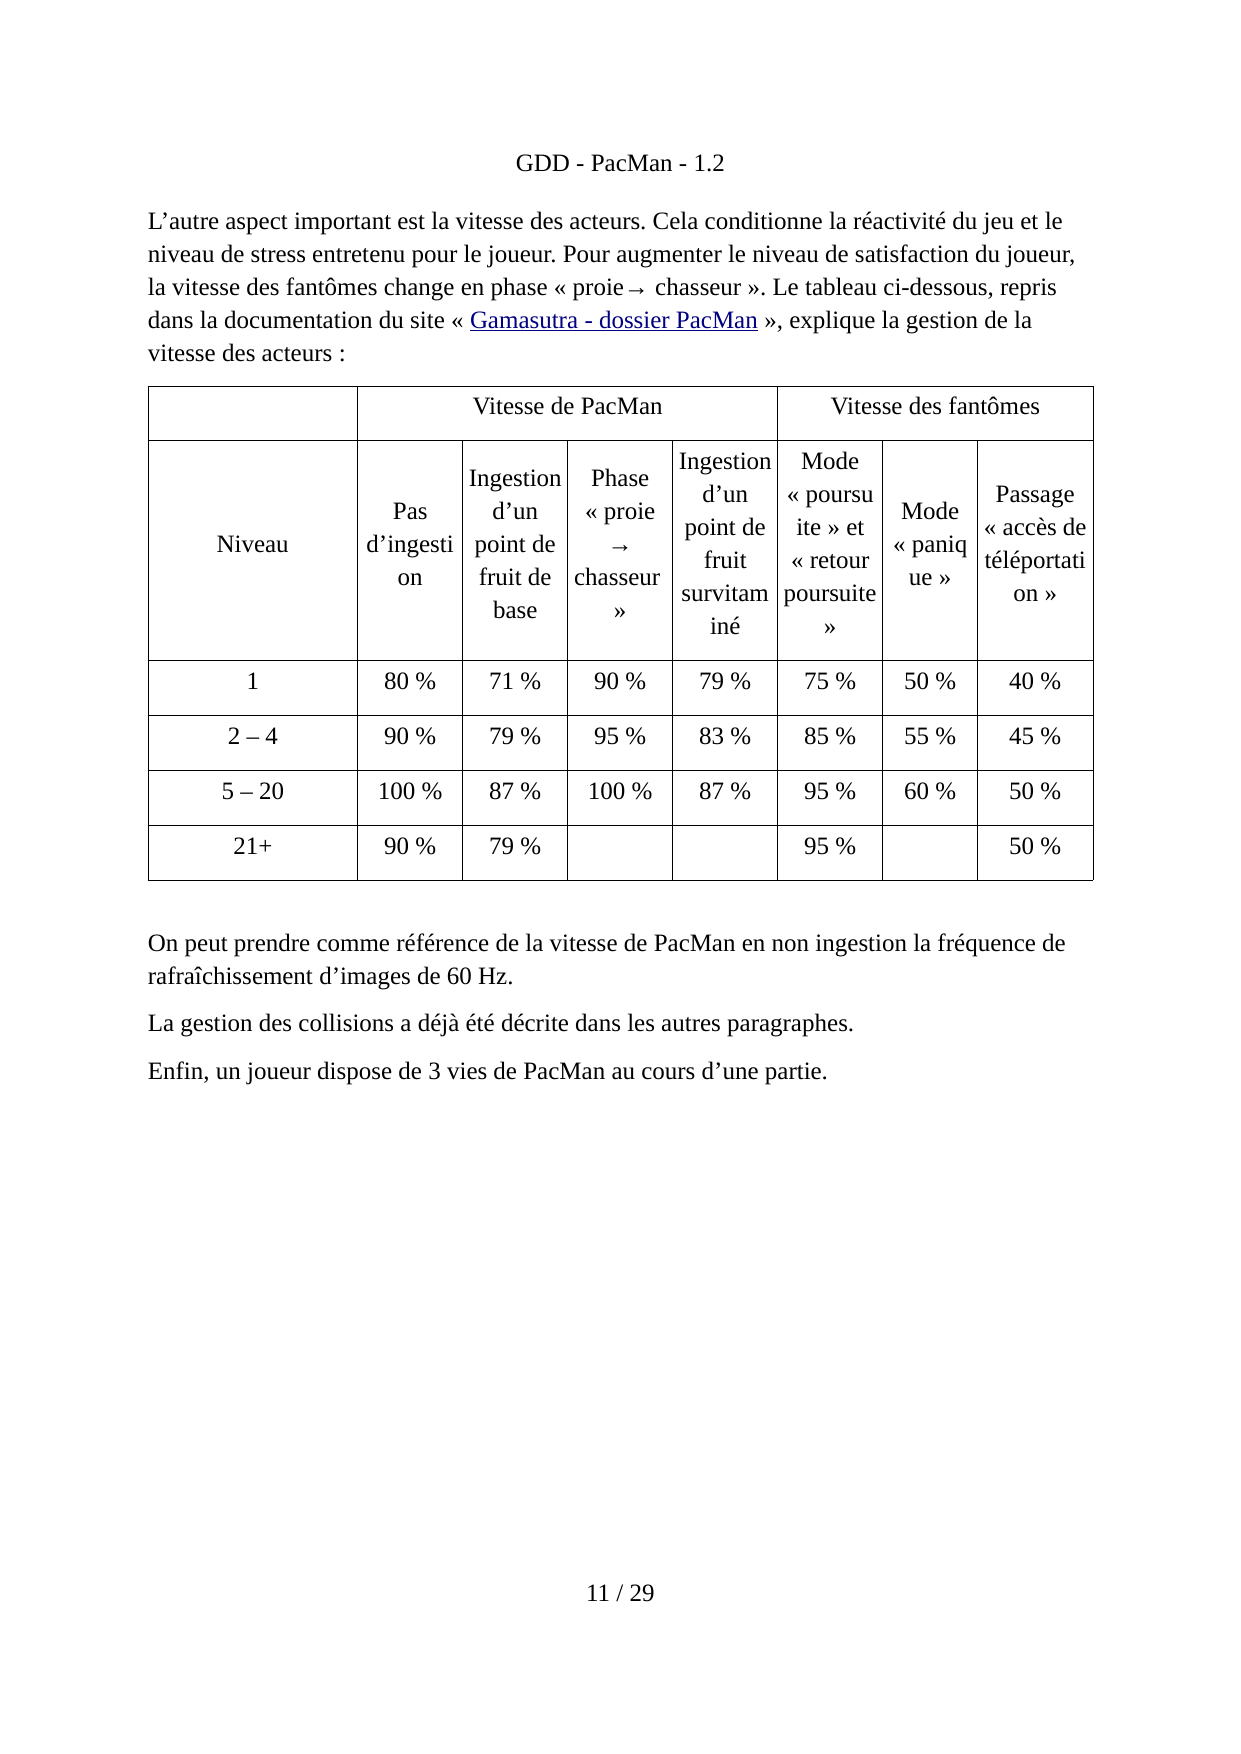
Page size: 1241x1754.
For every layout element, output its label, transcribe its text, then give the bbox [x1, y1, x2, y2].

table_cell 95 % [778, 826, 882, 880]
table_cell Phase « proie → chasseur » [568, 441, 672, 660]
table_cell 60 % [883, 771, 977, 825]
table_cell 90 % [358, 716, 462, 770]
table_cell 83 % [673, 716, 777, 770]
table_cell Mode « panique » [883, 441, 977, 660]
table_cell 79 % [463, 716, 567, 770]
table_cell 87 % [673, 771, 777, 825]
table_cell [568, 826, 672, 880]
table_cell 90 % [568, 661, 672, 715]
table_cell 80 % [358, 661, 462, 715]
table_cell 45 % [978, 716, 1093, 770]
table_cell 50 % [978, 771, 1093, 825]
table_cell 85 % [778, 716, 882, 770]
table_cell 71 % [463, 661, 567, 715]
table_cell Niveau [149, 441, 357, 660]
table_cell 87 % [463, 771, 567, 825]
table_cell 2 – 4 [149, 716, 357, 770]
table_header Vitesse des fantômes [778, 387, 1093, 440]
text Enfin, un joueur dispose de 3 vies de PacMan au cours d’une partie. [148, 1056, 1093, 1085]
table_cell 90 % [358, 826, 462, 880]
table_cell Pas d’ingestion [358, 441, 462, 660]
table_cell 50 % [978, 826, 1093, 880]
table_cell 100 % [568, 771, 672, 825]
table_cell Ingestion d’un point de fruit survitaminé [673, 441, 777, 660]
text La gestion des collisions a déjà été décrite dans les autres paragraphes. [148, 1008, 1093, 1037]
table_cell [673, 826, 777, 880]
table_cell 79 % [463, 826, 567, 880]
table_cell 75 % [778, 661, 882, 715]
table_cell 1 [149, 661, 357, 715]
table_cell 95 % [778, 771, 882, 825]
table_cell Mode « poursuite » et « retour poursuite » [778, 441, 882, 660]
table_cell 55 % [883, 716, 977, 770]
table_cell 95 % [568, 716, 672, 770]
text On peut prendre comme référence de la vitesse de PacMan en non ingestion la fréquence de rafraîchissement d’images de 60 Hz. [148, 928, 1093, 989]
table_cell 100 % [358, 771, 462, 825]
table_cell 50 % [883, 661, 977, 715]
table_cell Passage « accès de téléportation » [978, 441, 1093, 660]
table_cell 40 % [978, 661, 1093, 715]
text L’autre aspect important est la vitesse des acteurs. Cela conditionne la réactivité du jeu et le niveau de stress entretenu pour le joueur. Pour augmenter le niveau de satisfaction du joueur, la vitesse des fantômes change en phase « proie→ chasseur ». Le tableau ci-dessous, repris dans la documentation du site « Gamasutra - dossier PacMan », explique la gestion de la vitesse des acteurs : [148, 206, 1093, 367]
table_cell 5 – 20 [149, 771, 357, 825]
table_header Vitesse de PacMan [358, 387, 777, 440]
table_cell 21+ [149, 826, 357, 880]
table_header [149, 387, 357, 440]
table_cell Ingestion d’un point de fruit de base [463, 441, 567, 660]
table_cell [883, 826, 977, 880]
table_cell 79 % [673, 661, 777, 715]
